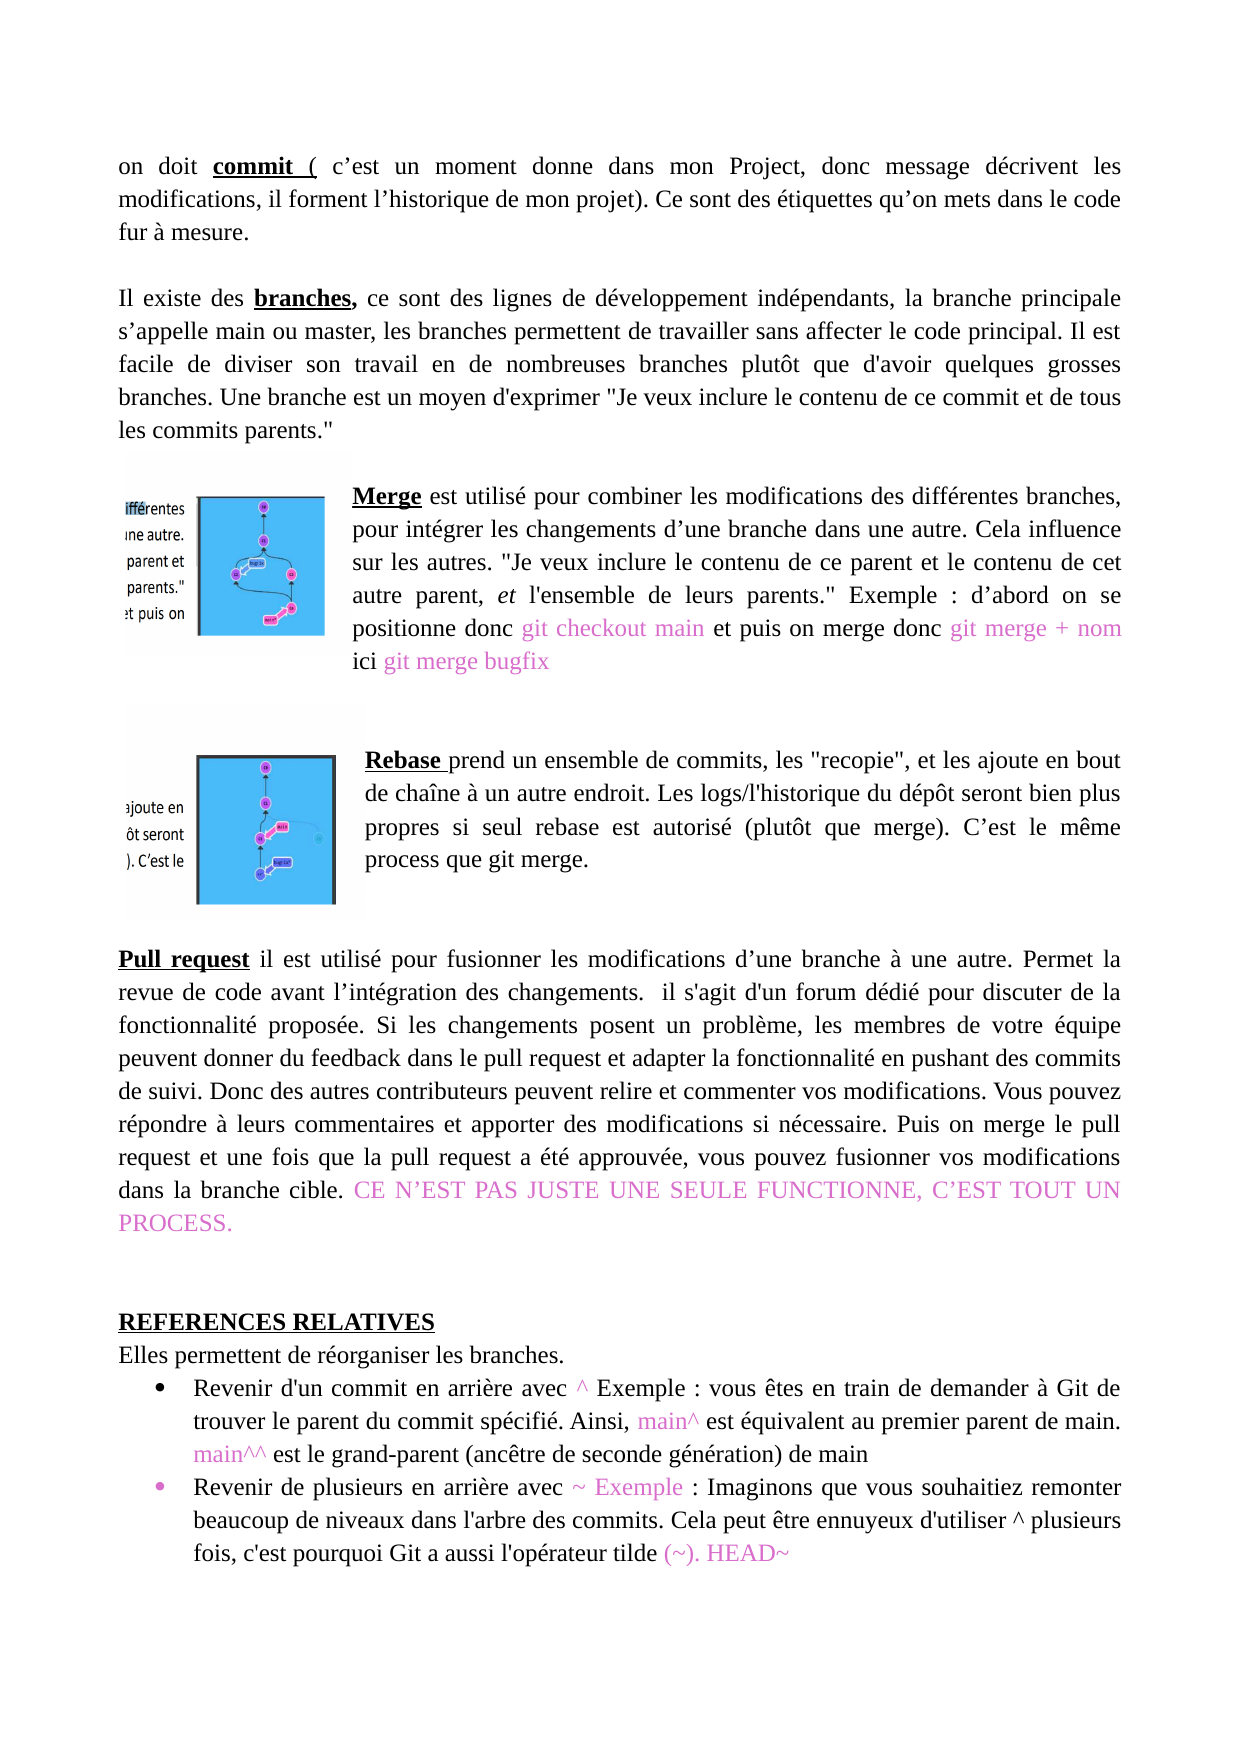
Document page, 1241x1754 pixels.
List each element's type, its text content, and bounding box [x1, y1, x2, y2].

text Pull request il est utilisé pour fusionner les modifications d’une branche à une autre. Permet la revue de code avant l’intégration des changements. il s'agit d'un forum dédié pour discuter de la fonctionnalité proposée. Si les changements posent un problème, les membres de votre équipe peuvent donner du feedback dans le pull request et adapter la fonctionnalité en pushant des commits de suivi. Donc des autres contributeurs peuvent relire et commenter vos modifications. Vous pouvez répondre à leurs commentaires et apporter des modifications si nécessaire. Puis on merge le pull request et une fois que la pull request a été approuvée, vous pouvez fusionner vos modifications dans la branche cible. CE N’EST PAS JUSTE UNE SEULE FUNCTIONNE, C’EST TOUT UN PROCESS. [118, 944, 1122, 1237]
text Rebase prend un ensemble de commits, les "recopie", et les ajoute en bout de chaîne à un autre endroit. Les logs/l'historique du dépôt seront bien plus propres si seul rebase est autorisé (plutôt que merge). C’est le même process que git merge. [365, 746, 1122, 873]
list Revenir de plusieurs en arrière avec ~ Exemple : Imaginons que vous souhaitiez remonter beaucoup de niveaux dans l'arbre des commits. Cela peut être ennuyeux d'utiliser ^ plusieurs fois, c'est pourquoi Git a aussi l'opérateur tilde (~). HEAD~ [156, 1472, 1122, 1567]
text on doit commit ( c’est un moment donne dans mon Project, donc message décrivent les modifications, il forment l’historique de mon projet). Ce sont des étiquettes qu’on mets dans le code fur à mesure. [118, 151, 1122, 246]
text Elles permettent de réorganiser les branches. [118, 1340, 1122, 1369]
picture [249, 451, 353, 657]
list Revenir d'un commit en arrière avec ^ Exemple : vous êtes en train de demander à Git de trouver le parent du commit spécifié. Ainsi, main^ est équivalent au premier parent de main. main^^ est le grand-parent (ancêtre de seconde génération) de main [156, 1373, 1122, 1468]
text [118, 746, 261, 873]
picture [261, 703, 365, 920]
text REFERENCES RELATIVES [118, 1307, 1122, 1336]
text Merge est utilisé pour combiner les modifications des différentes branches, pour intégrer les changements d’une branche dans une autre. Cela influence sur les autres. "Je veux inclure le contenu de ce parent et le contenu de cet autre parent, et l'ensemble de leurs parents." Exemple : d’abord on se positionne donc git checkout main et puis on merge donc git merge + nom ici git merge bugfix [118, 481, 1122, 675]
text Il existe des branches, ce sont des lignes de développement indépendants, la branche principale s’appelle main ou master, les branches permettent de travailler sans affecter le code principal. Il est facile de diviser son travail en de nombreuses branches plutôt que d'avoir quelques grosses branches. Une branche est un moyen d'exprimer "Je veux inclure le contenu de ce commit et de tous les commits parents." [118, 283, 1122, 444]
